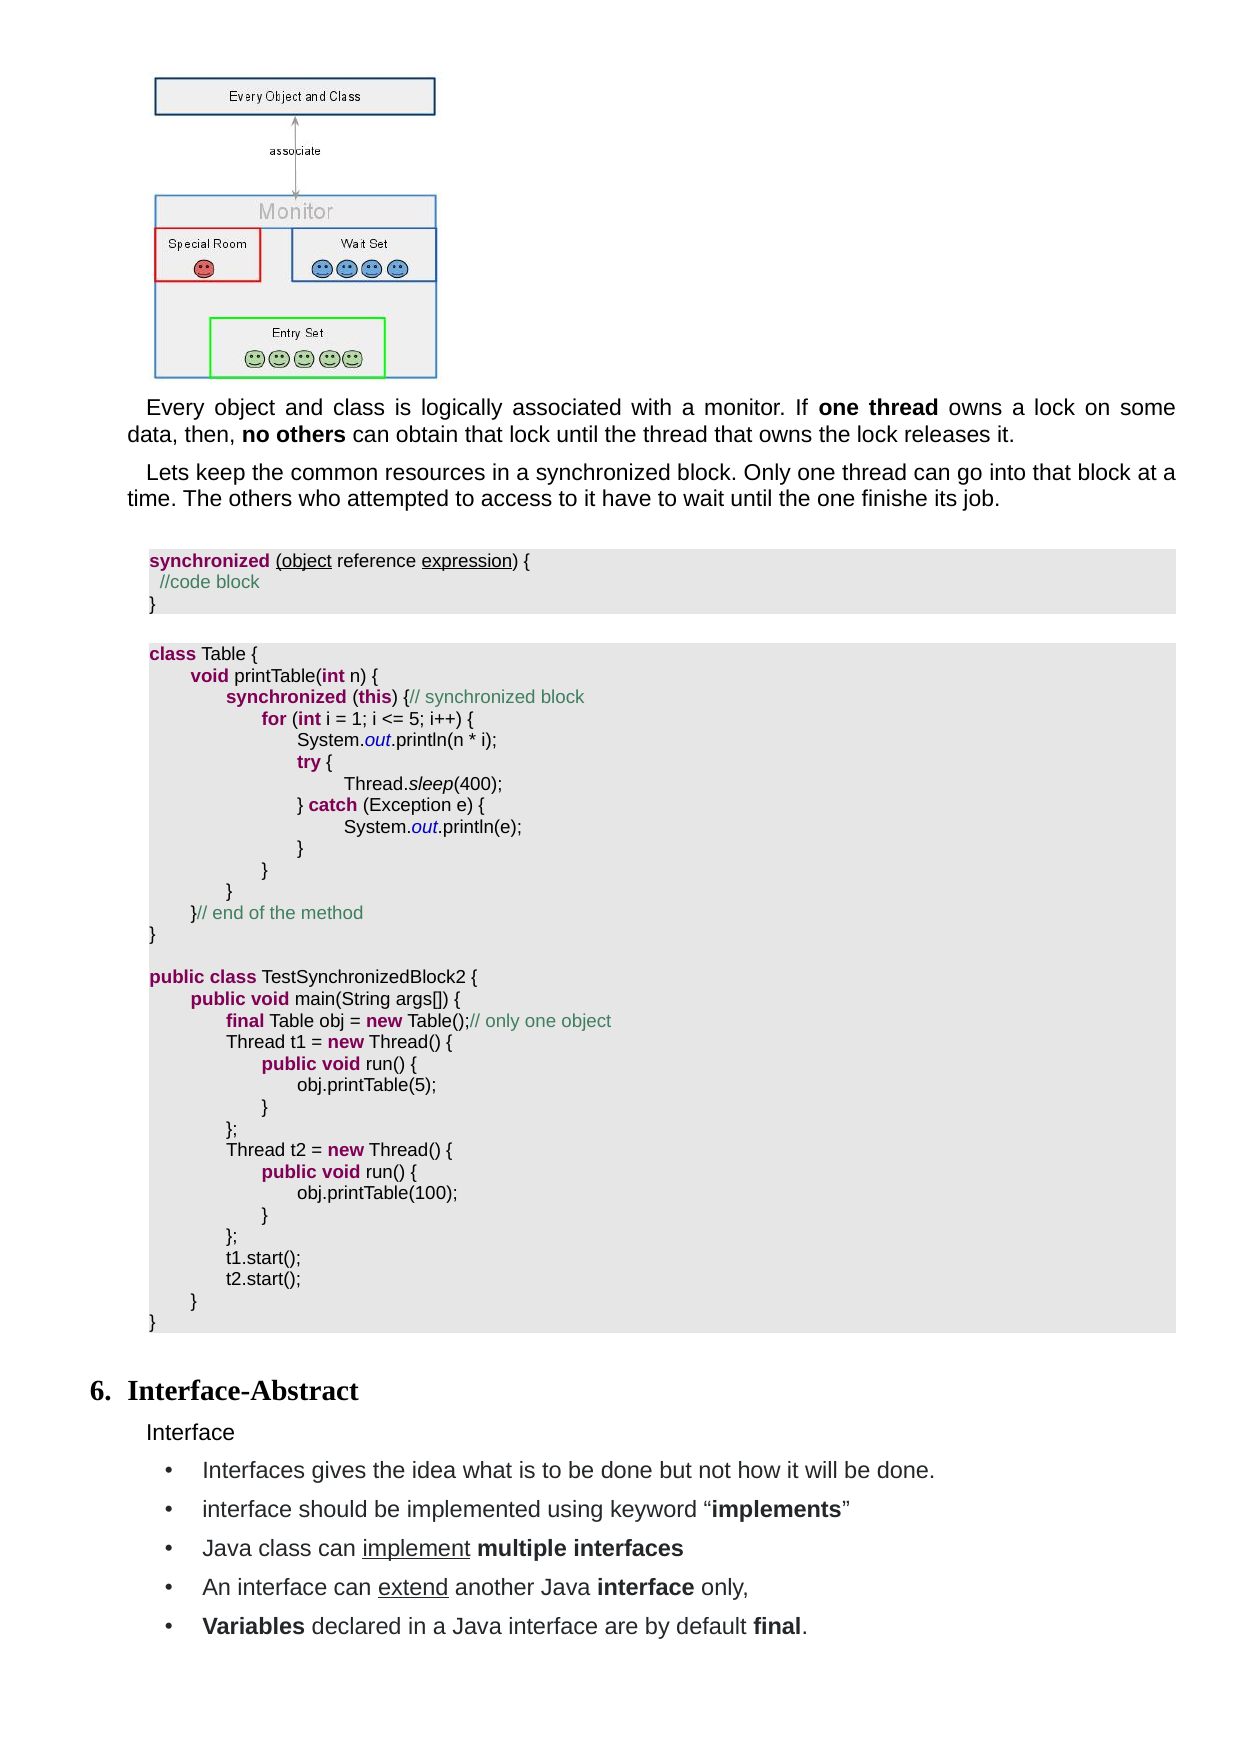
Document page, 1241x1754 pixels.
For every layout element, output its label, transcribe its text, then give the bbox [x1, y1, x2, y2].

text public void run() { [149, 1160, 1176, 1182]
list Variables declared in a Java interface are by default final. [164, 1612, 1176, 1639]
text System.out.println(n * i); [149, 729, 1176, 751]
text System.out.println(e); [149, 815, 1176, 837]
list interface should be implemented using keyword “implements” [164, 1496, 1176, 1523]
text } [149, 837, 1176, 858]
text Every object and class is logically associated with a monitor. If one thread owns a lock on some data, then, no others can obtain that lock until the thread that owns the lock releases it. [127, 394, 1176, 447]
text void printTable(int n) { [149, 664, 1176, 686]
text synchronized (object reference expression) { [149, 549, 1176, 571]
text }; [149, 1225, 1176, 1247]
text Thread t1 = new Thread() { [149, 1031, 1176, 1053]
text //code block [149, 571, 1176, 593]
text public void run() { [149, 1053, 1176, 1074]
text final Table obj = new Table();// only one object [149, 1009, 1176, 1031]
text Lets keep the common resources in a synchronized block. Only one thread can go into that block at a time. The others who attempted to access to it have to wait until the one finishe its job. [127, 459, 1176, 511]
list An interface can extend another Java interface only, [164, 1573, 1176, 1601]
text class Table { [149, 643, 1176, 664]
list Interfaces gives the idea what is to be done but not how it will be done. [164, 1457, 1176, 1484]
text } [149, 1311, 1176, 1333]
text } [149, 593, 1176, 614]
text synchronized (this) {// synchronized block [149, 686, 1176, 708]
text try { [149, 751, 1176, 772]
text } [149, 858, 1176, 880]
text obj.printTable(5); [149, 1074, 1176, 1096]
text t1.start(); [149, 1247, 1176, 1268]
text Thread.sleep(400); [149, 772, 1176, 794]
list Java class can implement multiple interfaces [164, 1534, 1176, 1562]
text } [149, 880, 1176, 902]
text for (int i = 1; i <= 5; i++) { [149, 708, 1176, 729]
picture [148, 72, 443, 383]
text t2.start(); [149, 1268, 1176, 1290]
title Interface-Abstract [89, 1373, 1176, 1407]
text public void main(String args[]) { [149, 988, 1176, 1009]
text }// end of the method [149, 902, 1176, 923]
text } catch (Exception e) { [149, 794, 1176, 815]
text } [149, 923, 1176, 945]
text Thread t2 = new Thread() { [149, 1139, 1176, 1160]
text } [149, 1203, 1176, 1225]
text obj.printTable(100); [149, 1182, 1176, 1203]
text public class TestSynchronizedBlock2 { [149, 966, 1176, 988]
text Interface [127, 1419, 1176, 1445]
text }; [149, 1117, 1176, 1139]
text } [149, 1290, 1176, 1311]
text } [149, 1096, 1176, 1117]
